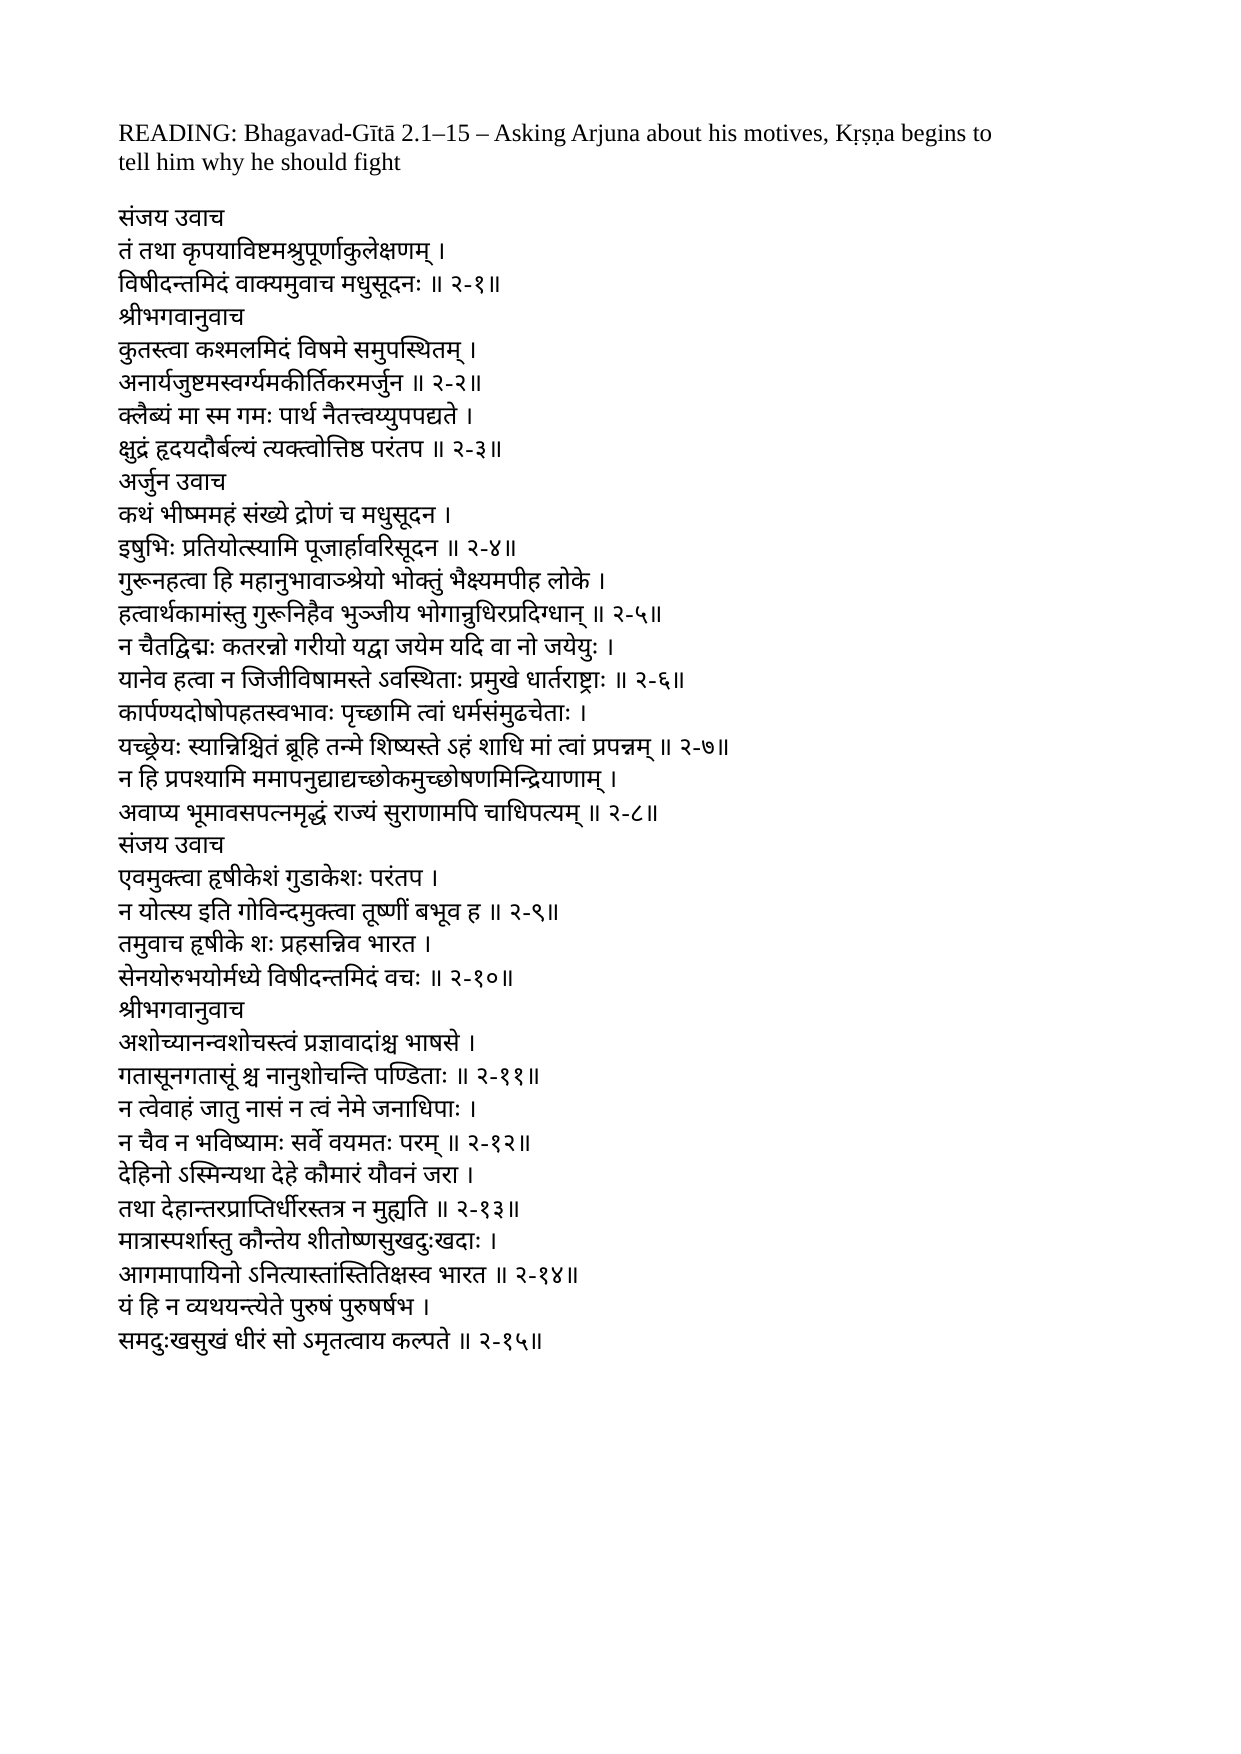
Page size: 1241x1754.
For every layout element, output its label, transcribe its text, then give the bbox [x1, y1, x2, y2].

text अर्जुन उवाच [118, 468, 1122, 501]
text क्षुद्रं हृदयदौर्बल्यं त्यक्त्वोत्तिष्ठ परंतप ॥ २-३॥ [118, 434, 1122, 468]
text समदुःखसुखं धीरं सो ऽमृतत्वाय कल्पते ॥ २-१५॥ [118, 1326, 1122, 1359]
text यं हि न व्यथयन्त्येते पुरुषं पुरुषर्षभ । [118, 1293, 1122, 1326]
text अशोच्यानन्वशोचस्त्वं प्रज्ञावादांश्च भाषसे । [118, 1029, 1122, 1061]
text तं तथा कृपयाविष्टमश्रुपूर्णाकुलेक्षणम् । [118, 237, 1122, 269]
text मात्रास्पर्शास्तु कौन्तेय शीतोष्णसुखदुःखदाः । [118, 1227, 1122, 1260]
text एवमुक्त्वा हृषीकेशं गुडाकेशः परंतप । [118, 864, 1122, 897]
text श्रीभगवानुवाच [118, 303, 1122, 336]
text विषीदन्तमिदं वाक्यमुवाच मधुसूदनः ॥ २-१॥ [118, 269, 1122, 303]
text READING: Bhagavad-Gītā 2.1–15 – Asking Arjuna about his motives, Kṛṣṇa begins to [118, 118, 1122, 147]
text यच्छ्रेयः स्यान्निश्चितं ब्रूहि तन्मे शिष्यस्ते ऽहं शाधि मां त्वां प्रपन्नम् ॥ २-७॥ [118, 732, 1122, 765]
text श्रीभगवानुवाच [118, 996, 1122, 1029]
text यानेव हत्वा न जिजीविषामस्ते ऽवस्थिताः प्रमुखे धार्तराष्ट्राः ॥ २-६॥ [118, 666, 1122, 699]
text गुरूनहत्वा हि महानुभावाञ्श्रेयो भोक्तुं भैक्ष्यमपीह लोके । [118, 567, 1122, 599]
text कार्पण्यदोषोपहतस्वभावः पृच्छामि त्वां धर्मसंमुढचेताः । [118, 699, 1122, 732]
text न चैव न भविष्यामः सर्वे वयमतः परम् ॥ २-१२॥ [118, 1128, 1122, 1161]
text संजय उवाच [118, 831, 1122, 864]
text अवाप्य भूमावसपत्नमृद्धं राज्यं सुराणामपि चाधिपत्यम् ॥ २-८॥ [118, 798, 1122, 831]
text संजय उवाच [118, 204, 1122, 237]
text गतासूनगतासूं श्च नानुशोचन्ति पण्डिताः ॥ २-११॥ [118, 1061, 1122, 1095]
text अनार्यजुष्टमस्वर्ग्यमकीर्तिकरमर्जुन ॥ २-२॥ [118, 368, 1122, 402]
text देहिनो ऽस्मिन्यथा देहे कौमारं यौवनं जरा । [118, 1161, 1122, 1194]
text कथं भीष्ममहं संख्ये द्रोणं च मधुसूदन । [118, 501, 1122, 533]
text न चैतद्विद्मः कतरन्नो गरीयो यद्वा जयेम यदि वा नो जयेयुः । [118, 633, 1122, 666]
text तथा देहान्तरप्राप्तिर्धीरस्तत्र न मुह्यति ॥ २-१३॥ [118, 1194, 1122, 1227]
text क्लैब्यं मा स्म गमः पार्थ नैतत्त्वय्युपपद्यते । [118, 402, 1122, 434]
text न हि प्रपश्यामि ममापनुद्याद्यच्छोकमुच्छोषणमिन्द्रियाणाम् । [118, 765, 1122, 798]
text सेनयोरुभयोर्मध्ये विषीदन्तमिदं वचः ॥ २-१०॥ [118, 963, 1122, 996]
text tell him why he should fight [118, 147, 1122, 176]
text न योत्स्य इति गोविन्दमुक्त्वा तूष्णीं बभूव ह ॥ २-९॥ [118, 897, 1122, 930]
text तमुवाच हृषीके शः प्रहसन्निव भारत । [118, 930, 1122, 963]
text आगमापायिनो ऽनित्यास्तांस्तितिक्षस्व भारत ॥ २-१४॥ [118, 1260, 1122, 1293]
text इषुभिः प्रतियोत्स्यामि पूजार्हावरिसूदन ॥ २-४॥ [118, 533, 1122, 567]
text कुतस्त्वा कश्मलमिदं विषमे समुपस्थितम् । [118, 336, 1122, 368]
text न त्वेवाहं जातु नासं न त्वं नेमे जनाधिपाः । [118, 1095, 1122, 1128]
text हत्वार्थकामांस्तु गुरूनिहैव भुञ्जीय भोगान्रुधिरप्रदिग्धान् ॥ २-५॥ [118, 599, 1122, 633]
